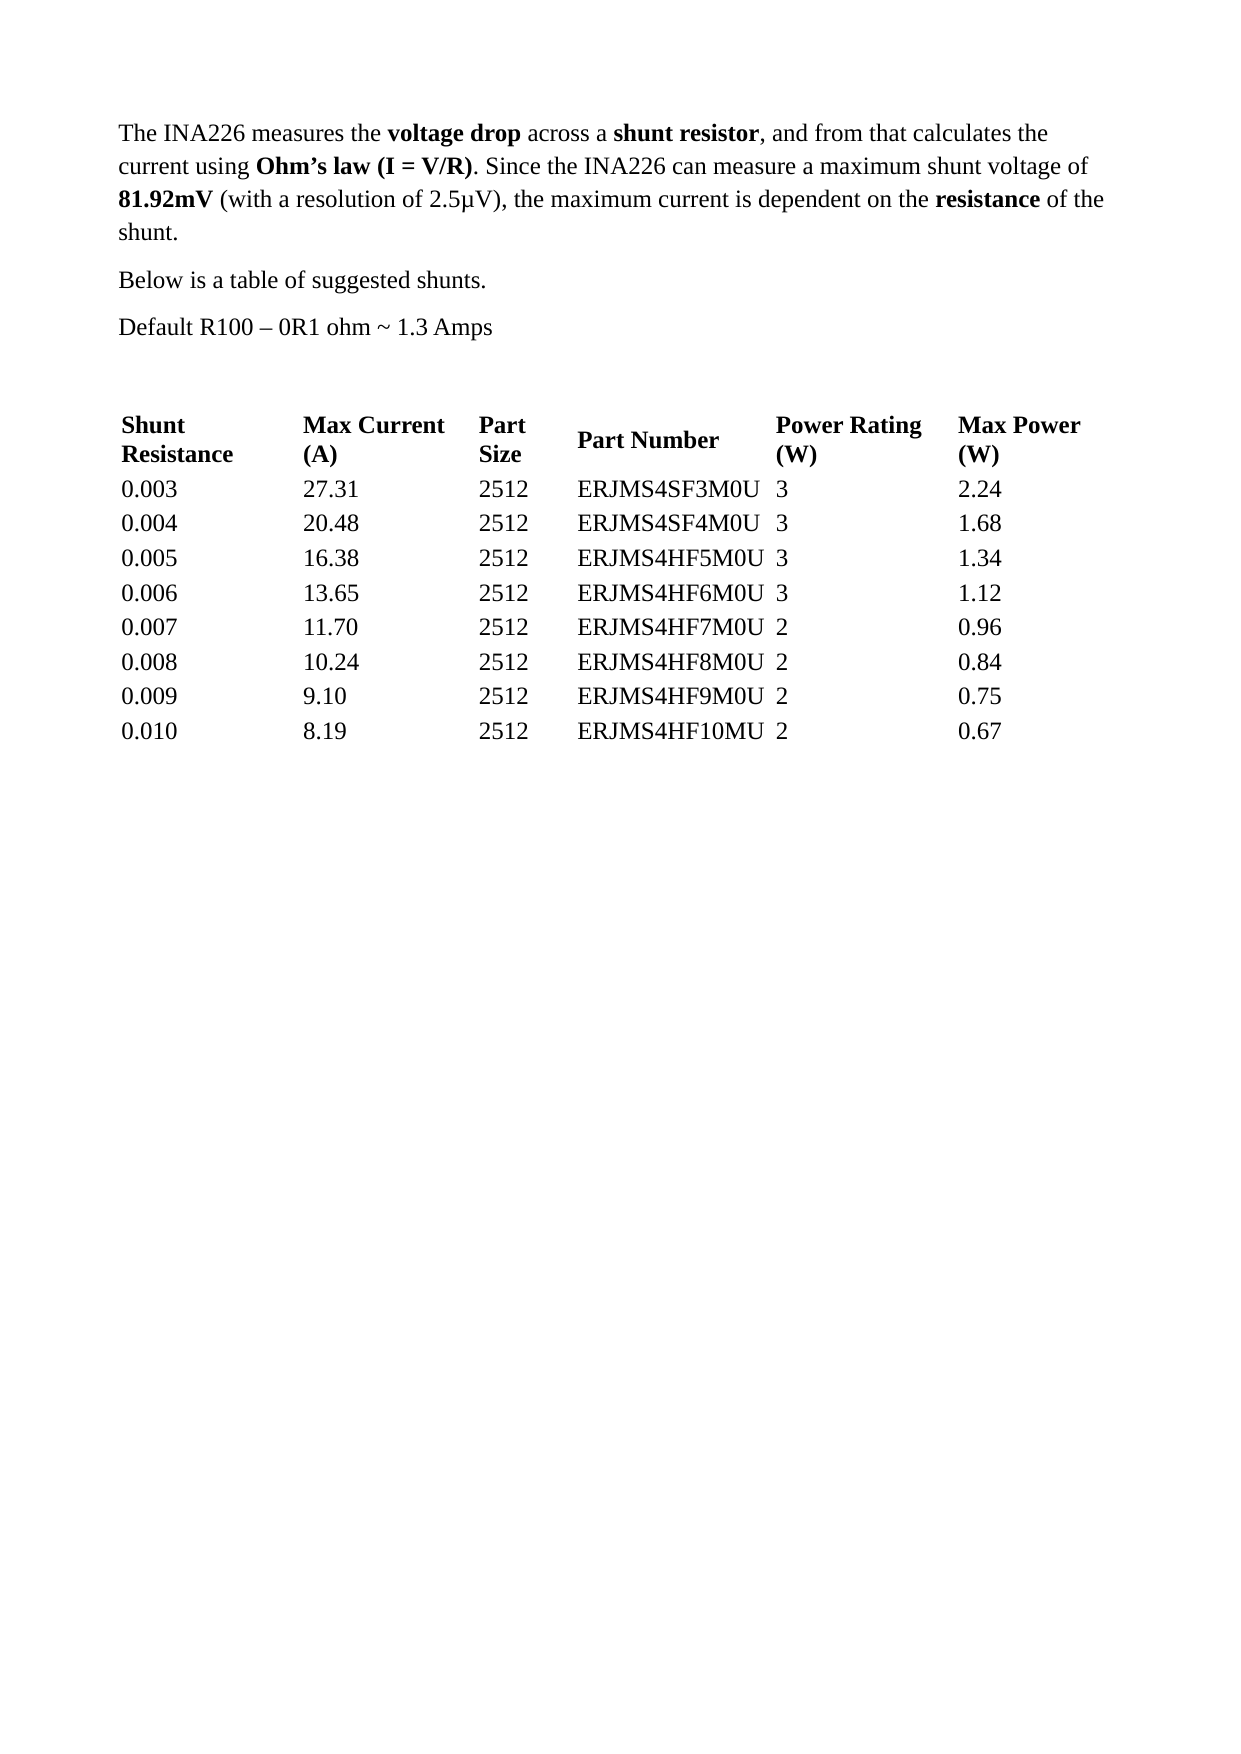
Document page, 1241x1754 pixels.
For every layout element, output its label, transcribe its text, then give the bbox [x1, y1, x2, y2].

table_cell 0.96 [955, 609, 1122, 644]
table_cell 0.004 [118, 506, 300, 540]
text Below is a table of suggested shunts. [118, 265, 1122, 293]
table_header Power Rating (W) [773, 408, 955, 471]
table_cell 2 [773, 713, 955, 748]
table_header Part Number [574, 408, 773, 471]
table_cell 0.007 [118, 609, 300, 644]
table_cell 0.75 [955, 679, 1122, 713]
table_cell 0.67 [955, 713, 1122, 748]
table_cell 2 [773, 679, 955, 713]
table_cell 2512 [476, 506, 574, 540]
table_header Part Size [476, 408, 574, 471]
table_cell 27.31 [300, 471, 476, 506]
table_cell 0.003 [118, 471, 300, 506]
table_cell 2512 [476, 644, 574, 678]
table_cell 2512 [476, 609, 574, 644]
table_cell 2512 [476, 471, 574, 506]
table_cell 2512 [476, 713, 574, 748]
text The INA226 measures the voltage drop across a shunt resistor, and from that calculates the current using Ohm’s law (I = V/R). Since the INA226 can measure a maximum shunt voltage of 81.92mV (with a resolution of 2.5µV), the maximum current is dependent on the resistance of the shunt. [118, 118, 1122, 246]
table_cell 1.12 [955, 575, 1122, 609]
table_cell 9.10 [300, 679, 476, 713]
table_cell 20.48 [300, 506, 476, 540]
table_cell ERJMS4HF10MU [574, 713, 773, 748]
table_cell ERJMS4HF9M0U [574, 679, 773, 713]
table_cell 1.34 [955, 540, 1122, 575]
table_cell 2 [773, 644, 955, 678]
table_cell 0.009 [118, 679, 300, 713]
table_cell 0.008 [118, 644, 300, 678]
table_cell 3 [773, 471, 955, 506]
table_cell 2512 [476, 540, 574, 575]
table_cell 8.19 [300, 713, 476, 748]
table_cell 3 [773, 506, 955, 540]
table_cell 2 [773, 609, 955, 644]
table_cell 3 [773, 575, 955, 609]
text Default R100 – 0R1 ohm ~ 1.3 Amps [118, 312, 1122, 341]
table_header Max Power (W) [955, 408, 1122, 471]
table_cell 2512 [476, 679, 574, 713]
table_cell 16.38 [300, 540, 476, 575]
table_cell 0.84 [955, 644, 1122, 678]
table_cell 0.010 [118, 713, 300, 748]
table_cell 10.24 [300, 644, 476, 678]
table_cell 3 [773, 540, 955, 575]
table_cell ERJMS4HF7M0U [574, 609, 773, 644]
table_cell ERJMS4HF8M0U [574, 644, 773, 678]
table_cell 2.24 [955, 471, 1122, 506]
table_cell 11.70 [300, 609, 476, 644]
table_cell 13.65 [300, 575, 476, 609]
table_header Max Current (A) [300, 408, 476, 471]
table_cell 1.68 [955, 506, 1122, 540]
table_cell 2512 [476, 575, 574, 609]
table_cell ERJMS4SF4M0U [574, 506, 773, 540]
table_cell 0.006 [118, 575, 300, 609]
table_cell 0.005 [118, 540, 300, 575]
table_cell ERJMS4SF3M0U [574, 471, 773, 506]
table_cell ERJMS4HF6M0U [574, 575, 773, 609]
table_cell ERJMS4HF5M0U [574, 540, 773, 575]
table_header Shunt Resistance [118, 408, 300, 471]
